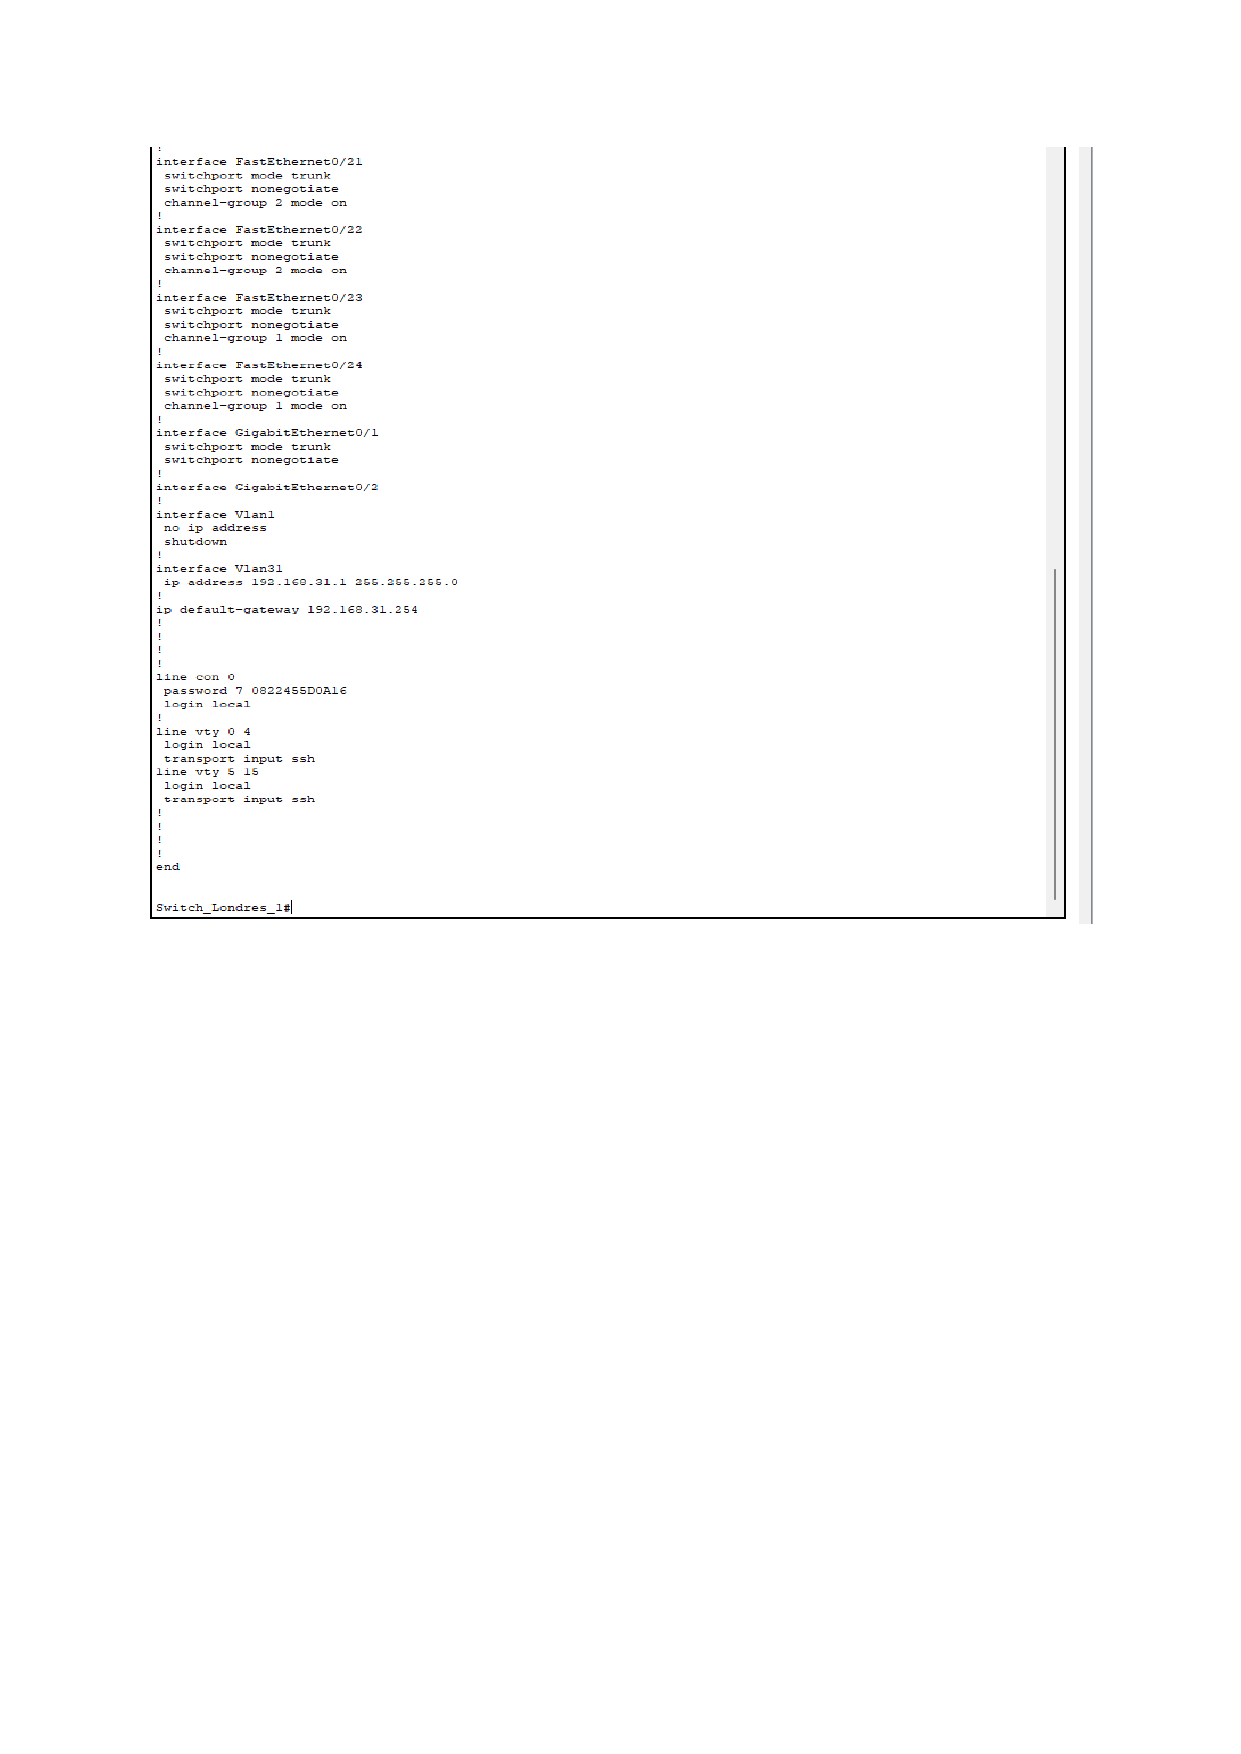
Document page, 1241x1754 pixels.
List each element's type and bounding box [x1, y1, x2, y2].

picture [147, 147, 1093, 924]
